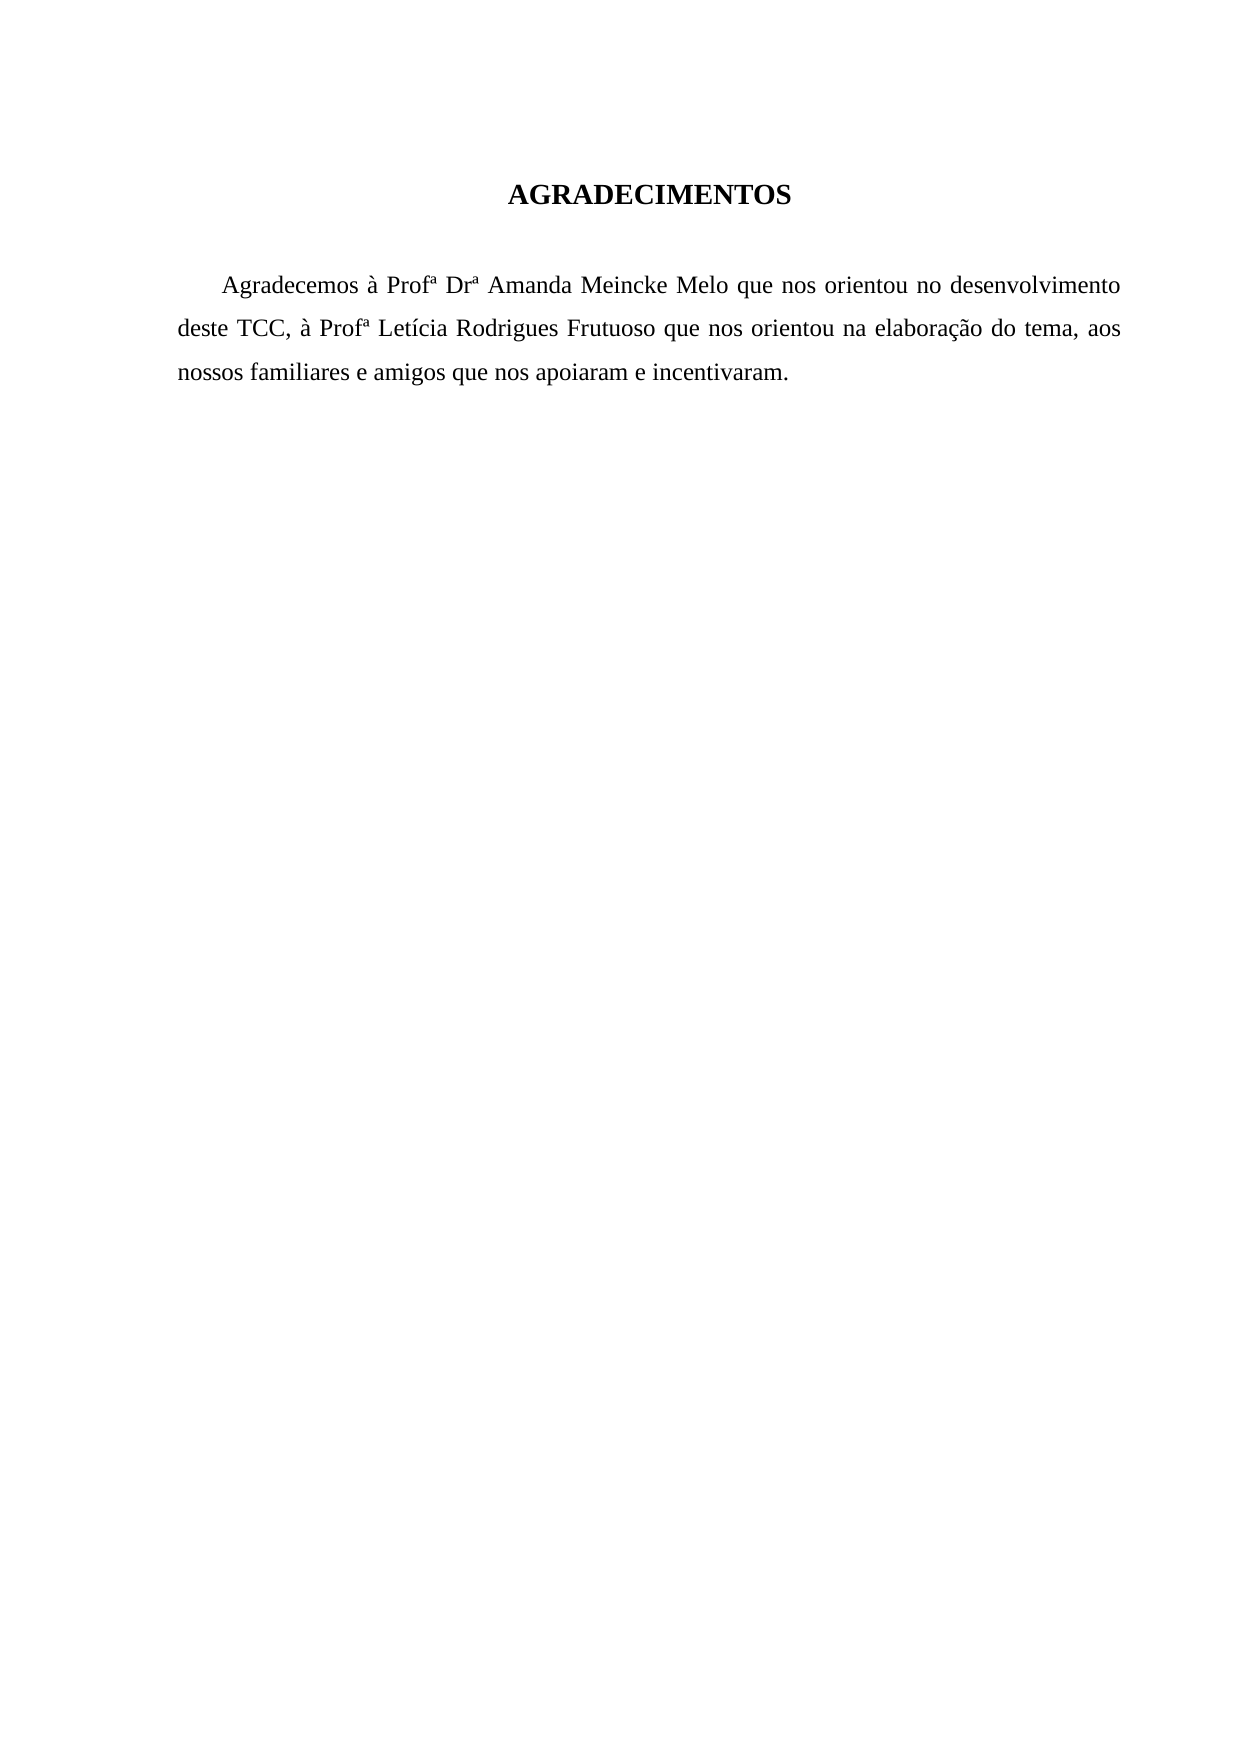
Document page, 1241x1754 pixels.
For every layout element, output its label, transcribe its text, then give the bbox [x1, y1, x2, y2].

text Agradecemos à Profª Drª Amanda Meincke Melo que nos orientou no desenvolvimento deste TCC, à Profª Letícia Rodrigues Frutuoso que nos orientou na elaboração do tema, aos nossos familiares e amigos que nos apoiaram e incentivaram. [177, 269, 1122, 386]
text Agradecimentos [177, 177, 1122, 211]
